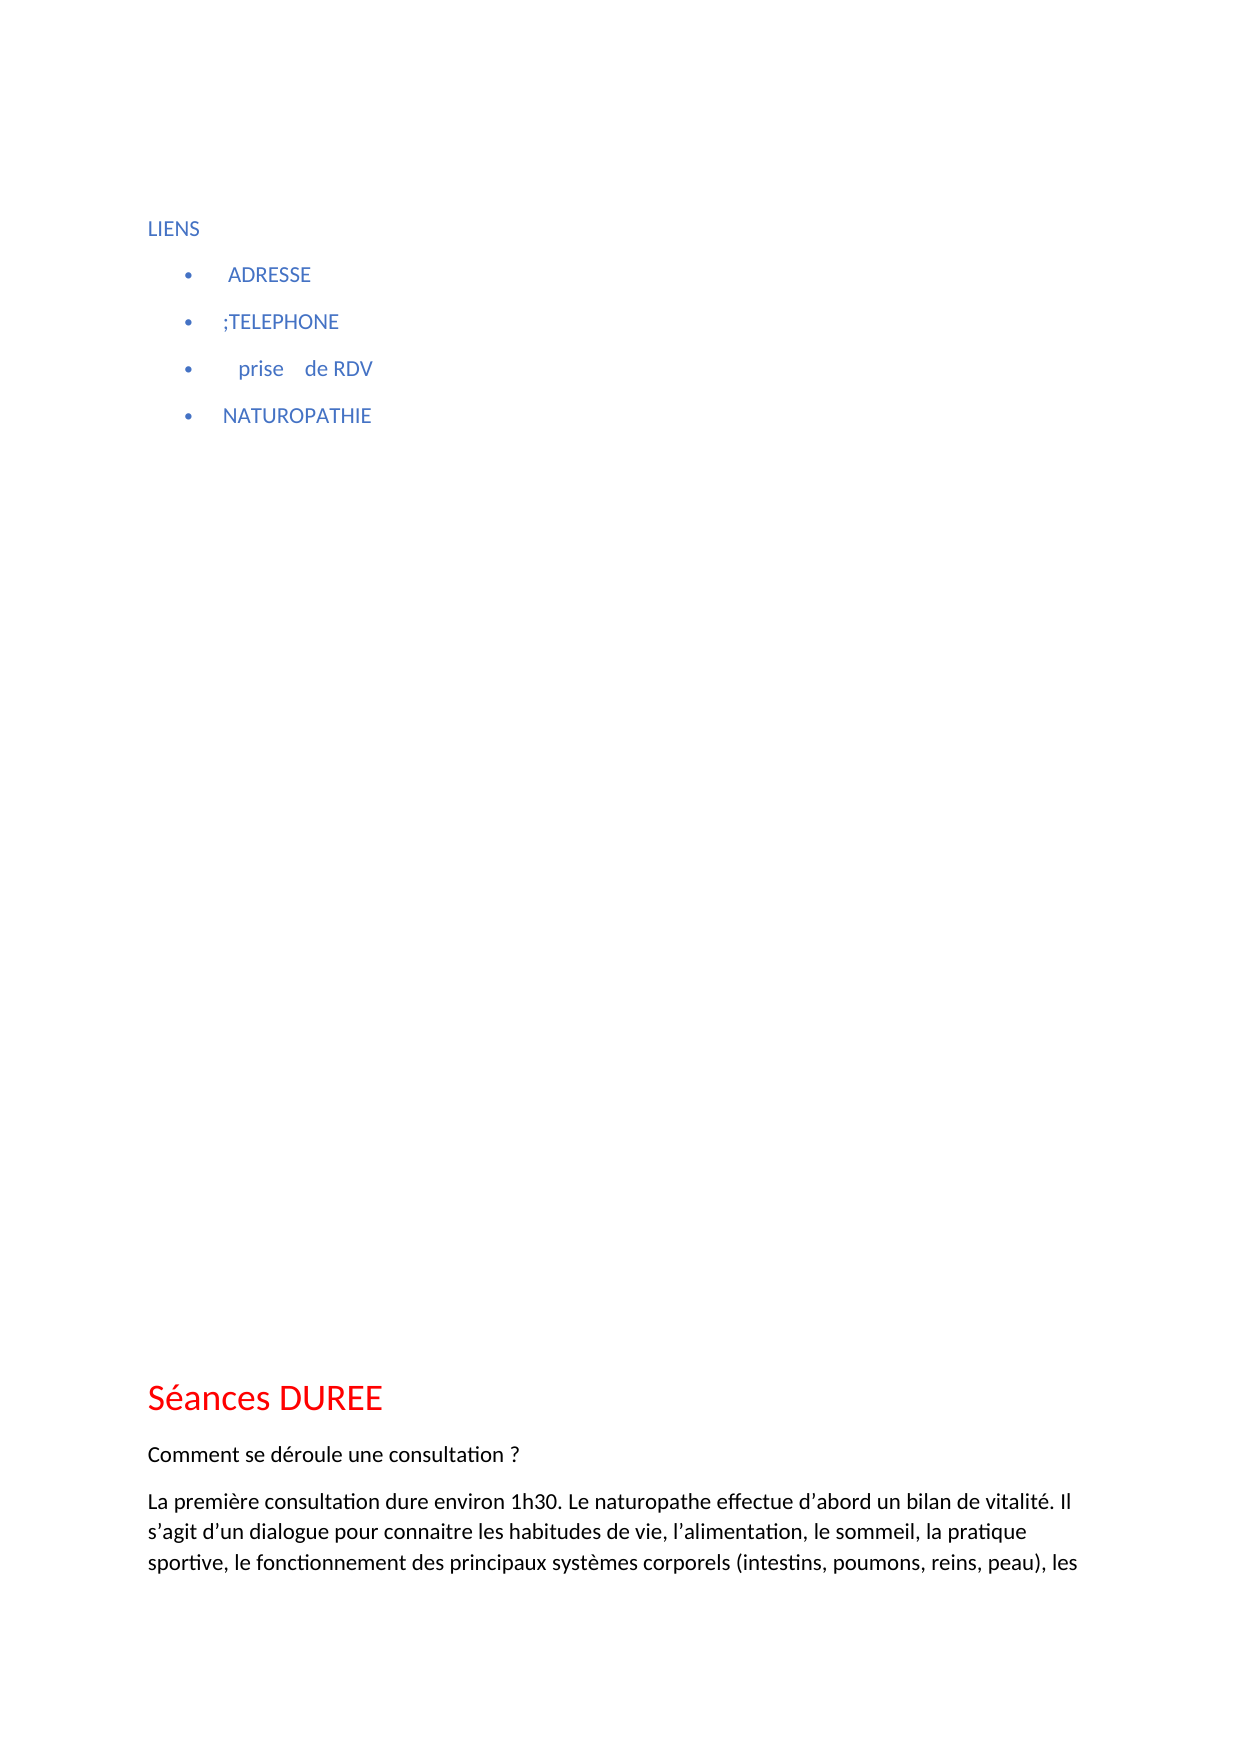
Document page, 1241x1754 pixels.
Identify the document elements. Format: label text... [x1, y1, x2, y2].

text La première consultation dure environ 1h30. Le naturopathe effectue d’abord un bilan de vitalité. Il s’agit d’un dialogue pour connaitre les habitudes de vie, l’alimentation, le sommeil, la pratique sportive, le fonctionnement des principaux systèmes corporels (intestins, poumons, reins, peau), les [148, 1487, 1093, 1576]
list NATUROPATHIE [185, 401, 1093, 429]
list ;TELEPHONE [185, 307, 1093, 336]
list ADRESSE [185, 261, 1093, 289]
text LIENS [148, 214, 1093, 242]
list prise de RDV [185, 354, 1093, 382]
text Séances DUREE [148, 1374, 1093, 1420]
text Comment se déroule une consultation ? [148, 1440, 1093, 1468]
